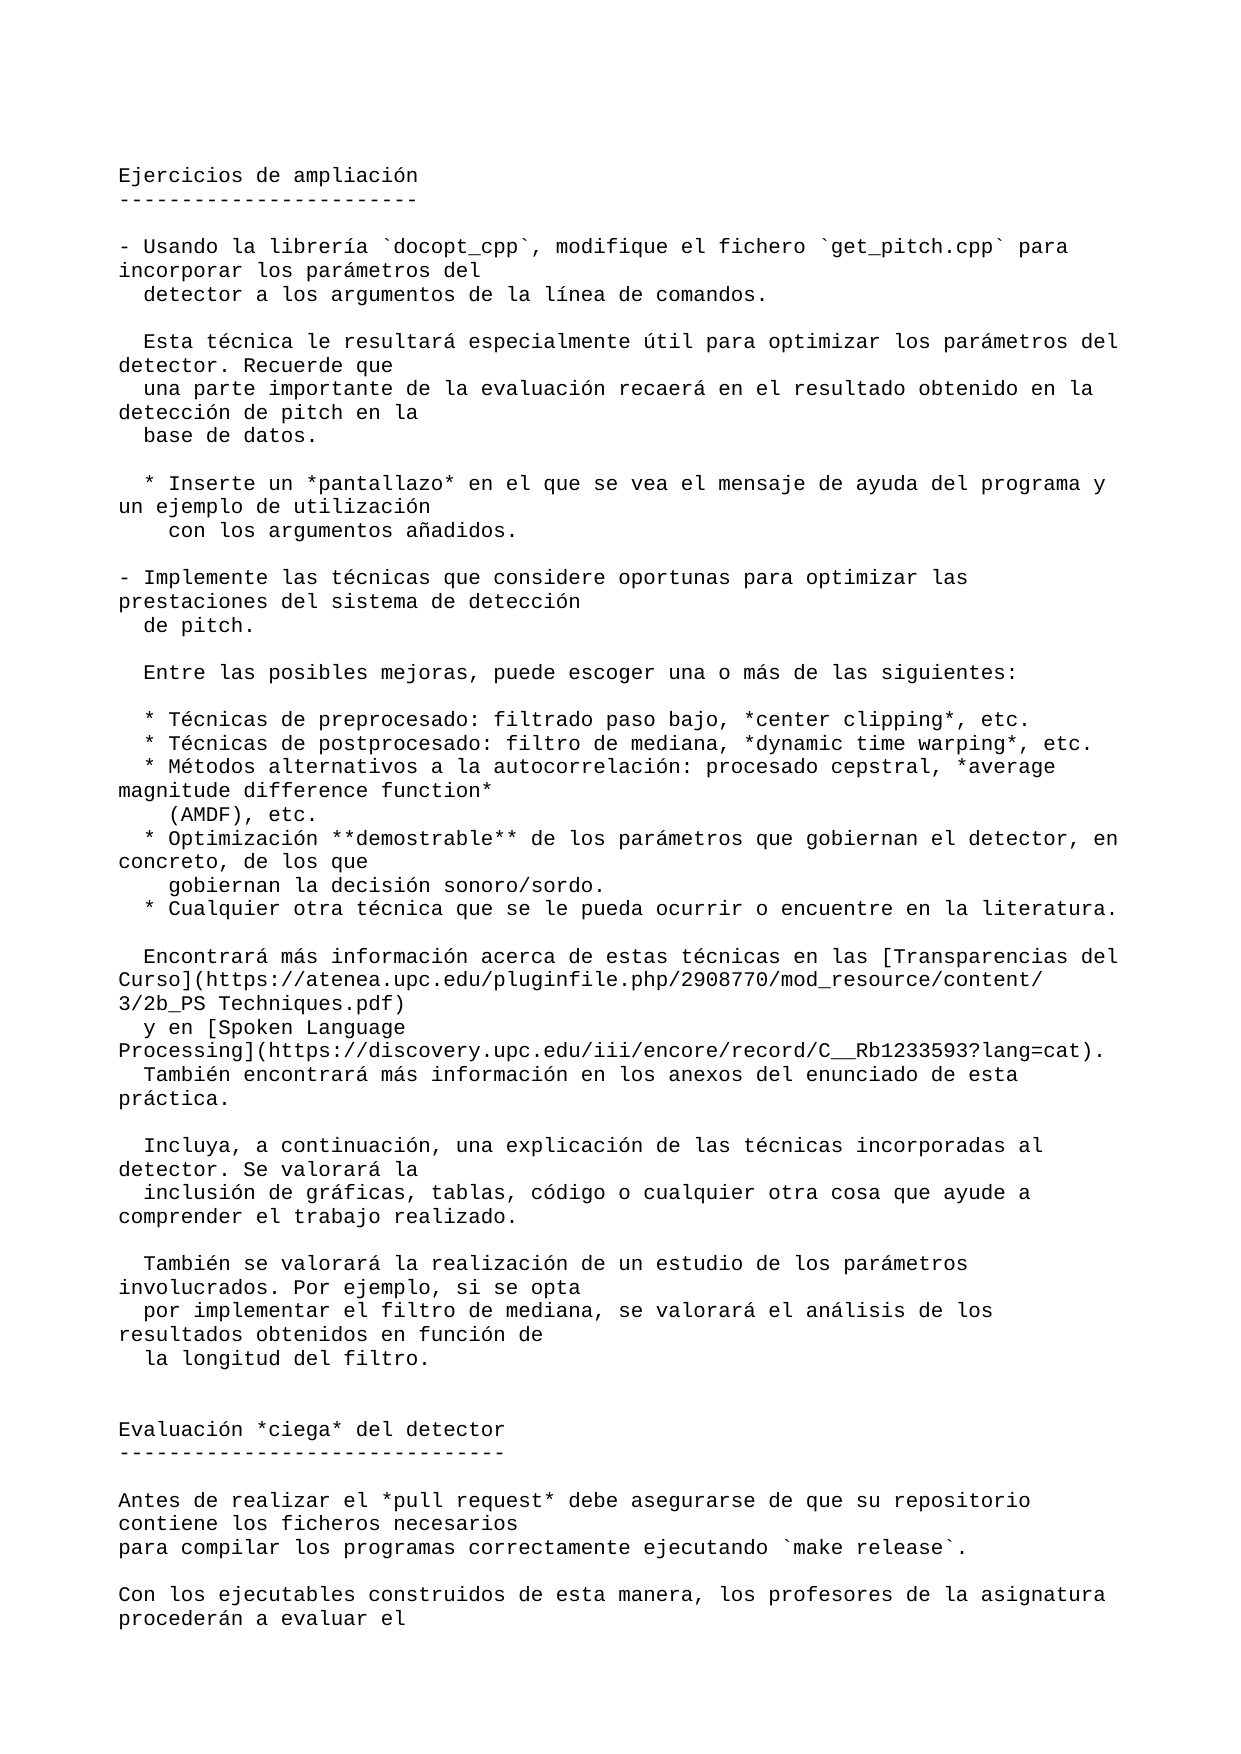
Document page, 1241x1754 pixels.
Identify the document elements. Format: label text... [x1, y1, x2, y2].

text Evaluación *ciega* del detector [118, 1419, 1122, 1442]
text - Implemente las técnicas que considere oportunas para optimizar las prestaciones del sistema de detección [118, 567, 1122, 615]
text * Técnicas de postprocesado: filtro de mediana, *dynamic time warping*, etc. [118, 733, 1122, 757]
text Encontrará más información acerca de estas técnicas en las [Transparencias del Curso](https://atenea.upc.edu/pluginfile.php/2908770/mod_resource/content/3/2b_PS Techniques.pdf) [118, 946, 1122, 1017]
text * Métodos alternativos a la autocorrelación: procesado cepstral, *average magnitude difference function* [118, 757, 1122, 804]
text Ejercicios de ampliación [118, 165, 1122, 189]
text detector a los argumentos de la línea de comandos. [118, 284, 1122, 307]
text ------------------------ [118, 189, 1122, 213]
text ------------------------------- [118, 1442, 1122, 1466]
text * Optimización **demostrable** de los parámetros que gobiernan el detector, en concreto, de los que [118, 827, 1122, 875]
text inclusión de gráficas, tablas, código o cualquier otra cosa que ayude a comprender el trabajo realizado. [118, 1182, 1122, 1229]
text para compilar los programas correctamente ejecutando `make release`. [118, 1537, 1122, 1561]
text También se valorará la realización de un estudio de los parámetros involucrados. Por ejemplo, si se opta [118, 1253, 1122, 1300]
text * Inserte un *pantallazo* en el que se vea el mensaje de ayuda del programa y un ejemplo de utilización [118, 473, 1122, 520]
text Incluya, a continuación, una explicación de las técnicas incorporadas al detector. Se valorará la [118, 1135, 1122, 1182]
text base de datos. [118, 426, 1122, 449]
text de pitch. [118, 615, 1122, 638]
text una parte importante de la evaluación recaerá en el resultado obtenido en la detección de pitch en la [118, 378, 1122, 426]
text Esta técnica le resultará especialmente útil para optimizar los parámetros del detector. Recuerde que [118, 331, 1122, 378]
text Entre las posibles mejoras, puede escoger una o más de las siguientes: [118, 662, 1122, 686]
text - Usando la librería `docopt_cpp`, modifique el fichero `get_pitch.cpp` para incorporar los parámetros del [118, 236, 1122, 284]
text * Cualquier otra técnica que se le pueda ocurrir o encuentre en la literatura. [118, 898, 1122, 922]
text la longitud del filtro. [118, 1348, 1122, 1371]
text Antes de realizar el *pull request* debe asegurarse de que su repositorio contiene los ficheros necesarios [118, 1489, 1122, 1537]
text También encontrará más información en los anexos del enunciado de esta práctica. [118, 1064, 1122, 1111]
text (AMDF), etc. [118, 804, 1122, 827]
text * Técnicas de preprocesado: filtrado paso bajo, *center clipping*, etc. [118, 709, 1122, 733]
text Con los ejecutables construidos de esta manera, los profesores de la asignatura procederán a evaluar el [118, 1584, 1122, 1631]
text con los argumentos añadidos. [118, 520, 1122, 544]
text y en [Spoken Language Processing](https://discovery.upc.edu/iii/encore/record/C__Rb1233593?lang=cat). [118, 1017, 1122, 1064]
text gobiernan la decisión sonoro/sordo. [118, 875, 1122, 898]
text por implementar el filtro de mediana, se valorará el análisis de los resultados obtenidos en función de [118, 1300, 1122, 1348]
